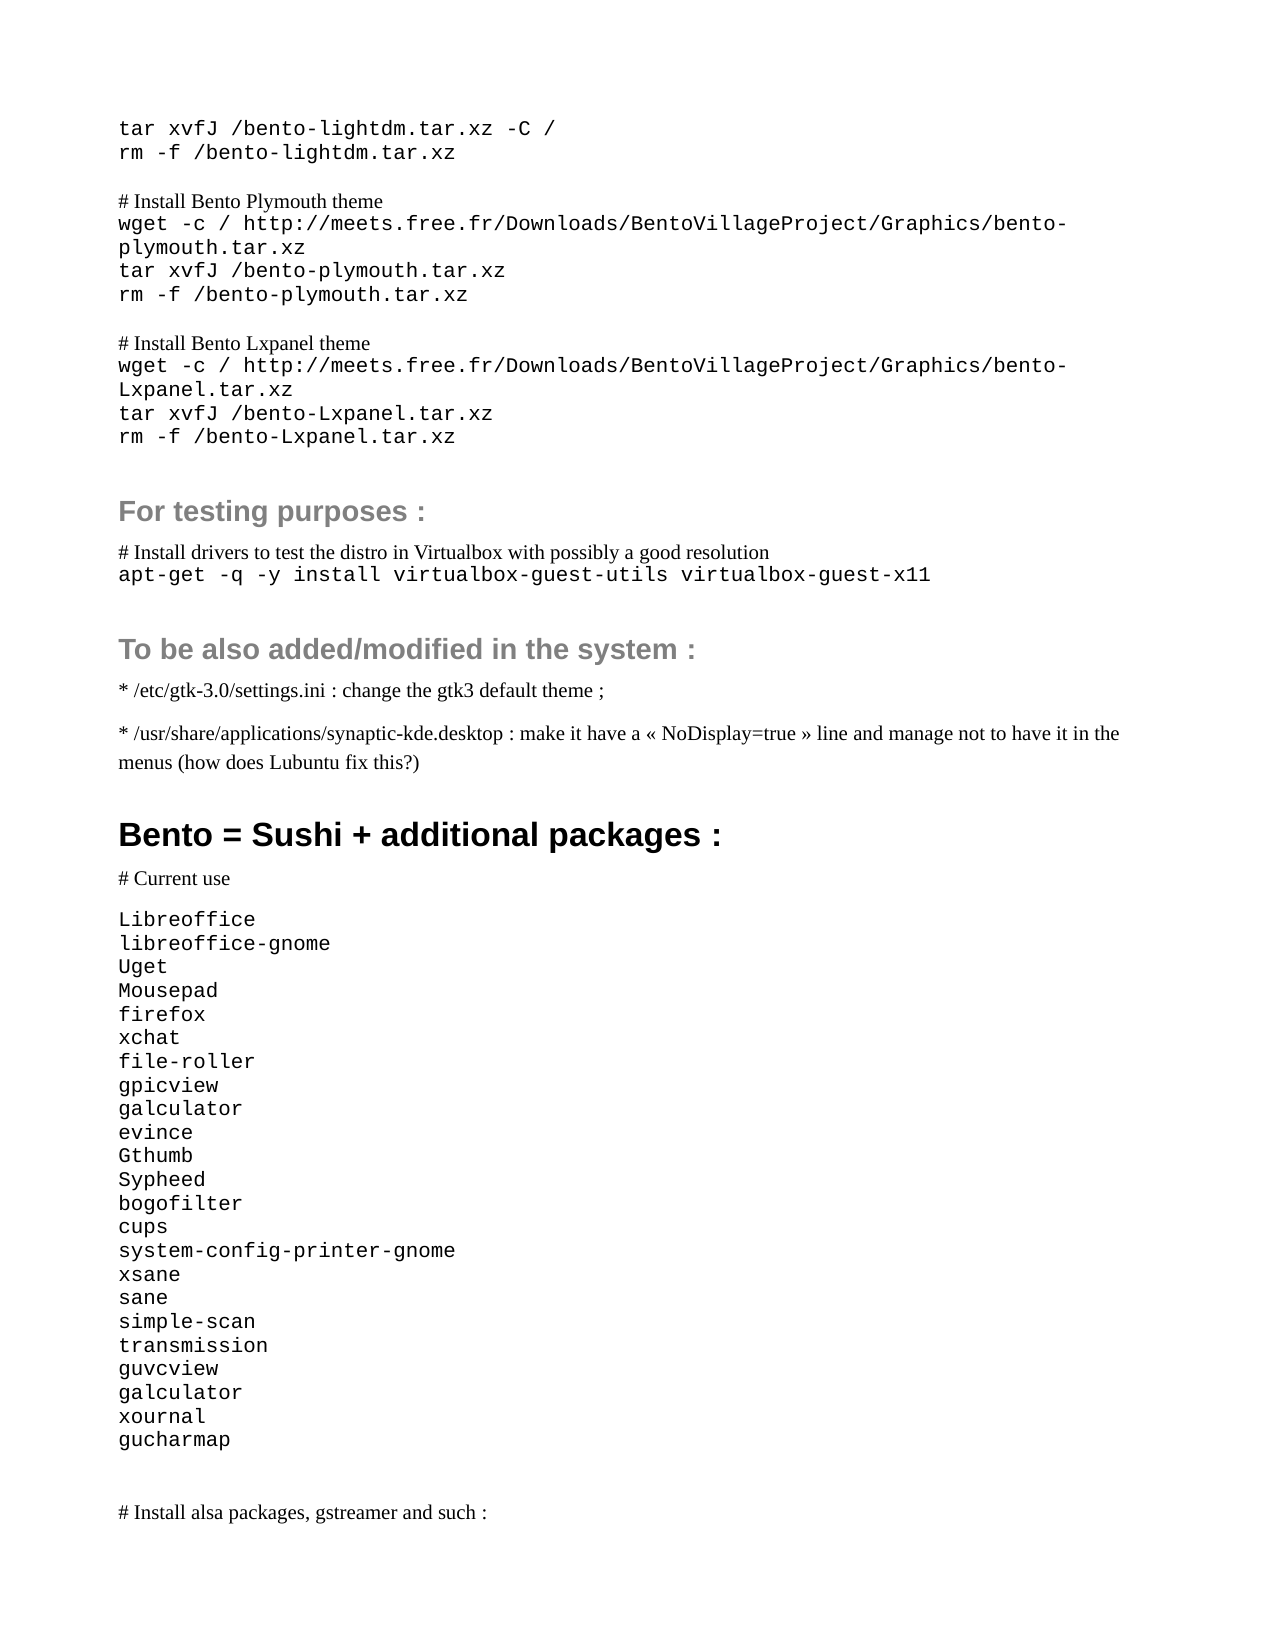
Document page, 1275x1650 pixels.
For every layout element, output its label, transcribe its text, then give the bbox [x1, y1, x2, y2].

subtitle Bento = Sushi + additional packages : [118, 814, 1157, 853]
text xournal [118, 1406, 1157, 1429]
text galculator [118, 1382, 1157, 1406]
text # Install Bento Lxpanel theme [118, 331, 1157, 355]
text sane [118, 1287, 1157, 1311]
subtitle To be also added/modified in the system : [118, 632, 1157, 665]
subtitle For testing purposes : [118, 494, 1157, 528]
text firefox [118, 1004, 1157, 1027]
text simple-scan [118, 1311, 1157, 1335]
text * /etc/gtk-3.0/settings.ini : change the gtk3 default theme ; [118, 678, 1157, 702]
text Mousepad [118, 980, 1157, 1004]
text evince [118, 1122, 1157, 1146]
text gucharmap [118, 1429, 1157, 1453]
text Gthumb [118, 1146, 1157, 1169]
text Sypheed [118, 1169, 1157, 1193]
text Libreoffice [118, 909, 1157, 933]
text tar xvfJ /bento-lightdm.tar.xz -C / [118, 118, 1157, 142]
text # Install Bento Plymouth theme [118, 189, 1157, 213]
text cups [118, 1216, 1157, 1240]
text # Current use [118, 866, 1157, 890]
text xchat [118, 1027, 1157, 1051]
text gpicview [118, 1074, 1157, 1098]
text galculator [118, 1098, 1157, 1122]
text * /usr/share/applications/synaptic-kde.desktop : make it have a « NoDisplay=true » line and manage not to have it in the menus (how does Lubuntu fix this?) [118, 721, 1157, 774]
text xsane [118, 1264, 1157, 1287]
text Uget [118, 956, 1157, 980]
text rm -f /bento-Lxpanel.tar.xz [118, 426, 1157, 450]
text # Install drivers to test the distro in Virtualbox with possibly a good resolution [118, 540, 1157, 564]
text tar xvfJ /bento-Lxpanel.tar.xz [118, 403, 1157, 426]
text apt-get -q -y install virtualbox-guest-utils virtualbox-guest-x11 [118, 564, 1157, 588]
text libreoffice-gnome [118, 933, 1157, 956]
text # Install alsa packages, gstreamer and such : [118, 1500, 1157, 1524]
text file-roller [118, 1051, 1157, 1074]
text transmission [118, 1335, 1157, 1358]
text bogofilter [118, 1193, 1157, 1216]
text system-config-printer-gnome [118, 1240, 1157, 1264]
text guvcview [118, 1358, 1157, 1382]
text wget -c / http://meets.free.fr/Downloads/BentoVillageProject/Graphics/bento-plymouth.tar.xz [118, 213, 1157, 260]
text rm -f /bento-lightdm.tar.xz [118, 142, 1157, 165]
text rm -f /bento-plymouth.tar.xz [118, 284, 1157, 308]
text tar xvfJ /bento-plymouth.tar.xz [118, 260, 1157, 284]
text wget -c / http://meets.free.fr/Downloads/BentoVillageProject/Graphics/bento-Lxpanel.tar.xz [118, 355, 1157, 403]
